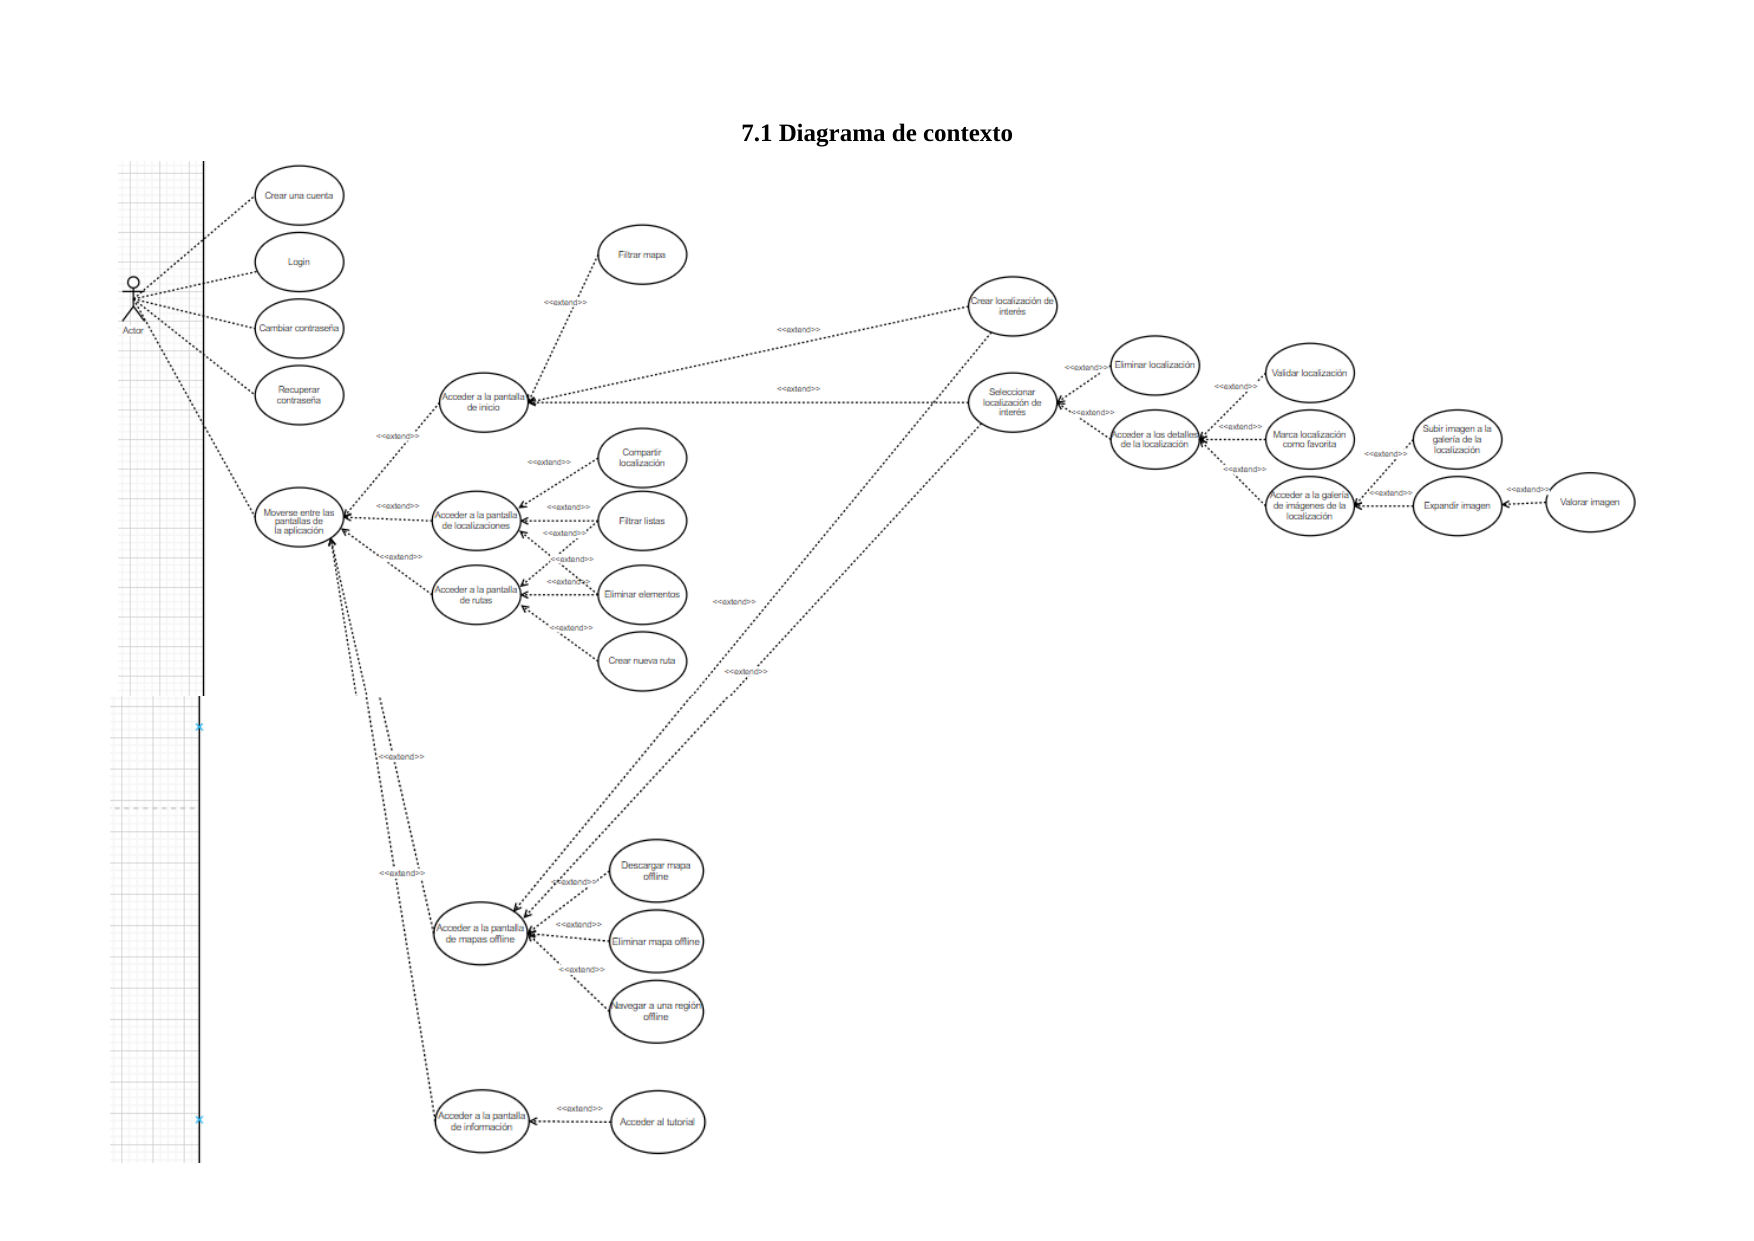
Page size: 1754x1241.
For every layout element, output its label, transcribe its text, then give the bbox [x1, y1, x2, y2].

picture [110, 161, 1636, 1163]
text 7.1 Diagrama de contexto [118, 118, 1636, 147]
